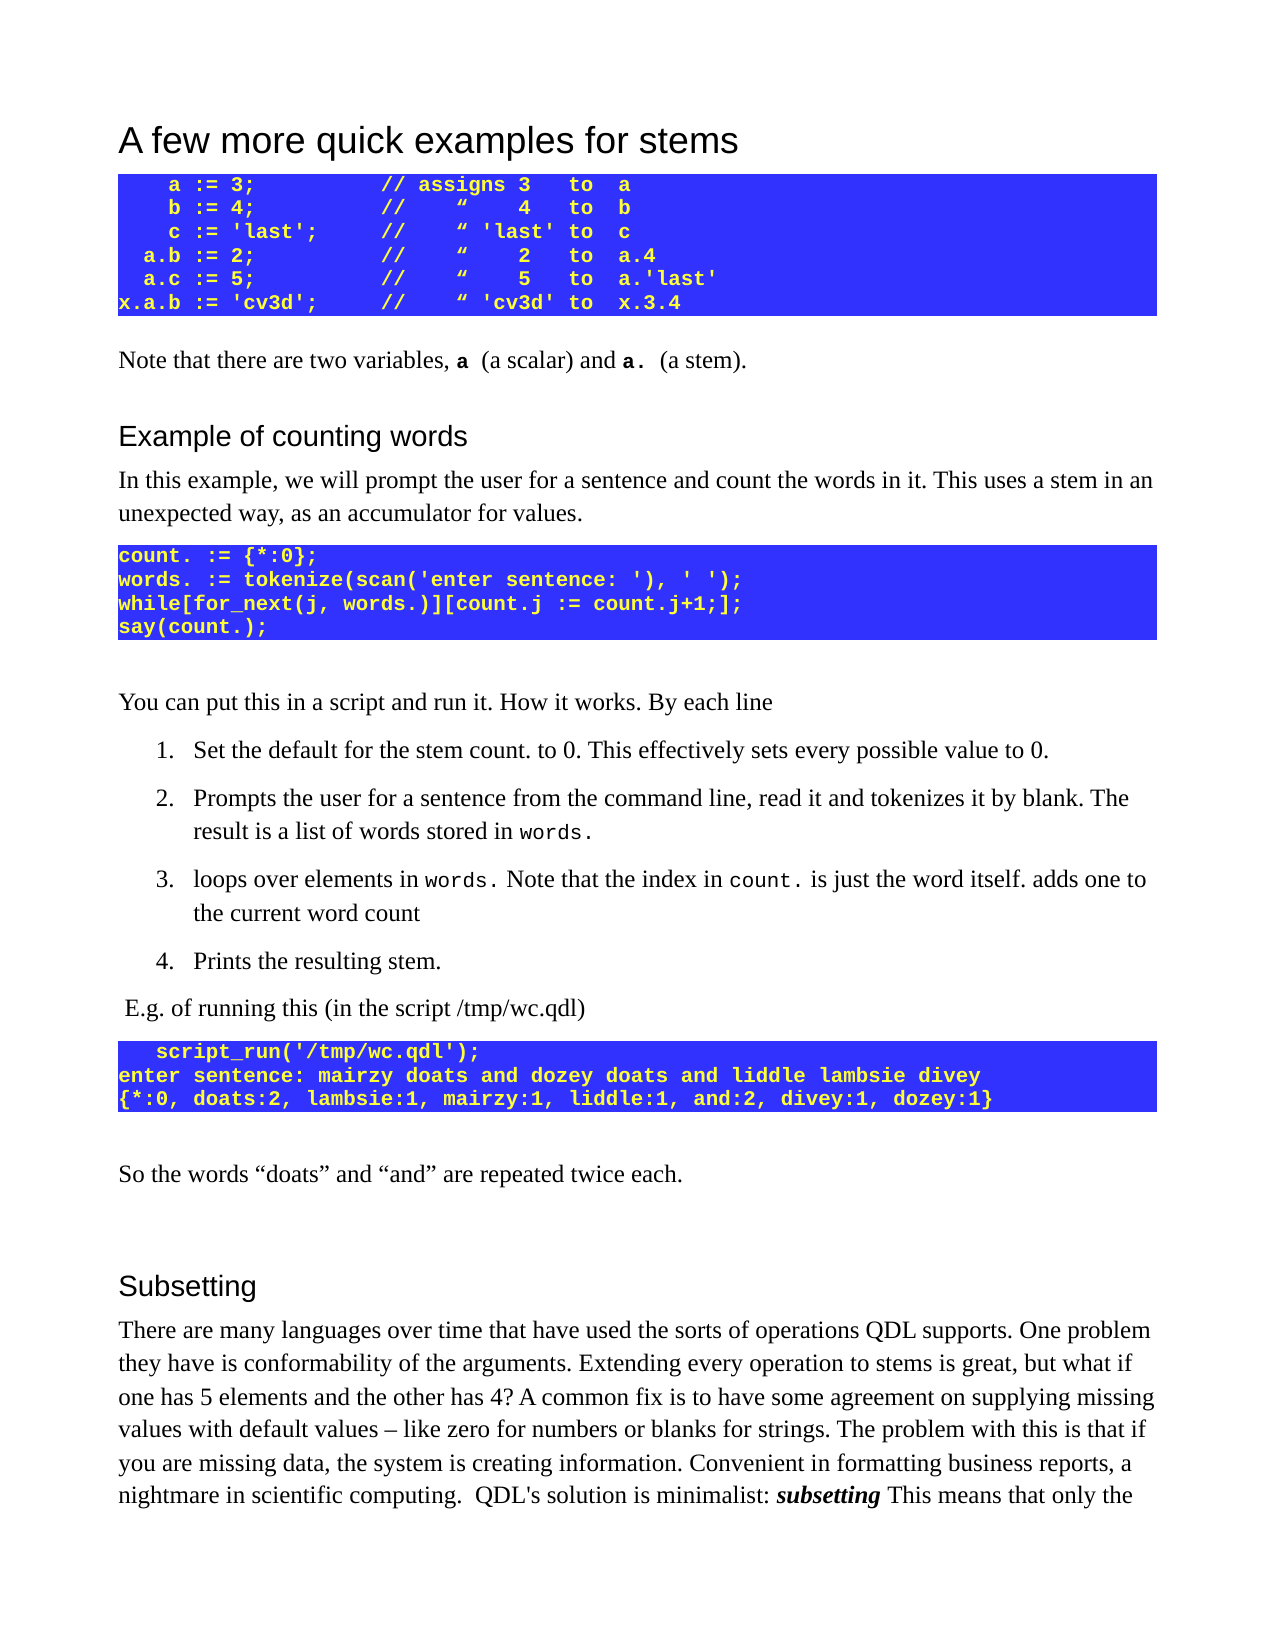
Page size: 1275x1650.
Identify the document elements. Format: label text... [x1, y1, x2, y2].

text while[for_next(j, words.)][count.j := count.j+1;]; [118, 593, 1157, 616]
text {*:0, doats:2, lambsie:1, mairzy:1, liddle:1, and:2, divey:1, dozey:1} [118, 1088, 1157, 1112]
text script_run('/tmp/wc.qdl'); [118, 1041, 1157, 1064]
subtitle Subsetting [118, 1269, 1157, 1303]
list loops over elements in words. Note that the index in count. is just the word itself. adds one to the current word count [156, 864, 1157, 927]
text c := 'last'; // “ 'last' to c [118, 221, 1157, 245]
text Note that there are two variables, a (a scalar) and a. (a stem). [118, 345, 1157, 375]
list Set the default for the stem count. to 0. This effectively sets every possible value to 0. [156, 735, 1157, 764]
text In this example, we will prompt the user for a sentence and count the words in it. This uses a stem in an unexpected way, as an accumulator for values. [118, 465, 1157, 526]
text count. := {*:0}; [118, 545, 1157, 569]
subtitle Example of counting words [118, 419, 1157, 452]
text E.g. of running this (in the script /tmp/wc.qdl) [118, 993, 1157, 1022]
text b := 4; // “ 4 to b [118, 197, 1157, 221]
text So the words “doats” and “and” are repeated twice each. [118, 1159, 1157, 1188]
text x.a.b := 'cv3d'; // “ 'cv3d' to x.3.4 [118, 292, 1157, 316]
text enter sentence: mairzy doats and dozey doats and liddle lambsie divey [118, 1064, 1157, 1088]
text say(count.); [118, 616, 1157, 640]
list Prompts the user for a sentence from the command line, read it and tokenizes it by blank. The result is a list of words stored in words. [156, 783, 1157, 845]
text words. := tokenize(scan('enter sentence: '), ' '); [118, 569, 1157, 593]
text a.b := 2; // “ 2 to a.4 [118, 245, 1157, 268]
text a.c := 5; // “ 5 to a.'last' [118, 268, 1157, 292]
text There are many languages over time that have used the sorts of operations QDL supports. One problem they have is conformability of the arguments. Extending every operation to stems is great, but what if one has 5 elements and the other has 4? A common fix is to have some agreement on supplying missing values with default values – like zero for numbers or blanks for strings. The problem with this is that if you are missing data, the system is creating information. Convenient in formatting business reports, a nightmare in scientific computing. QDL's solution is minimalist: subsetting This means that only the [118, 1316, 1157, 1509]
list Prints the resulting stem. [156, 946, 1157, 974]
text You can put this in a script and run it. How it works. By each line [118, 687, 1157, 716]
subtitle A few more quick examples for stems [118, 118, 1157, 161]
text a := 3; // assigns 3 to a [118, 174, 1157, 197]
